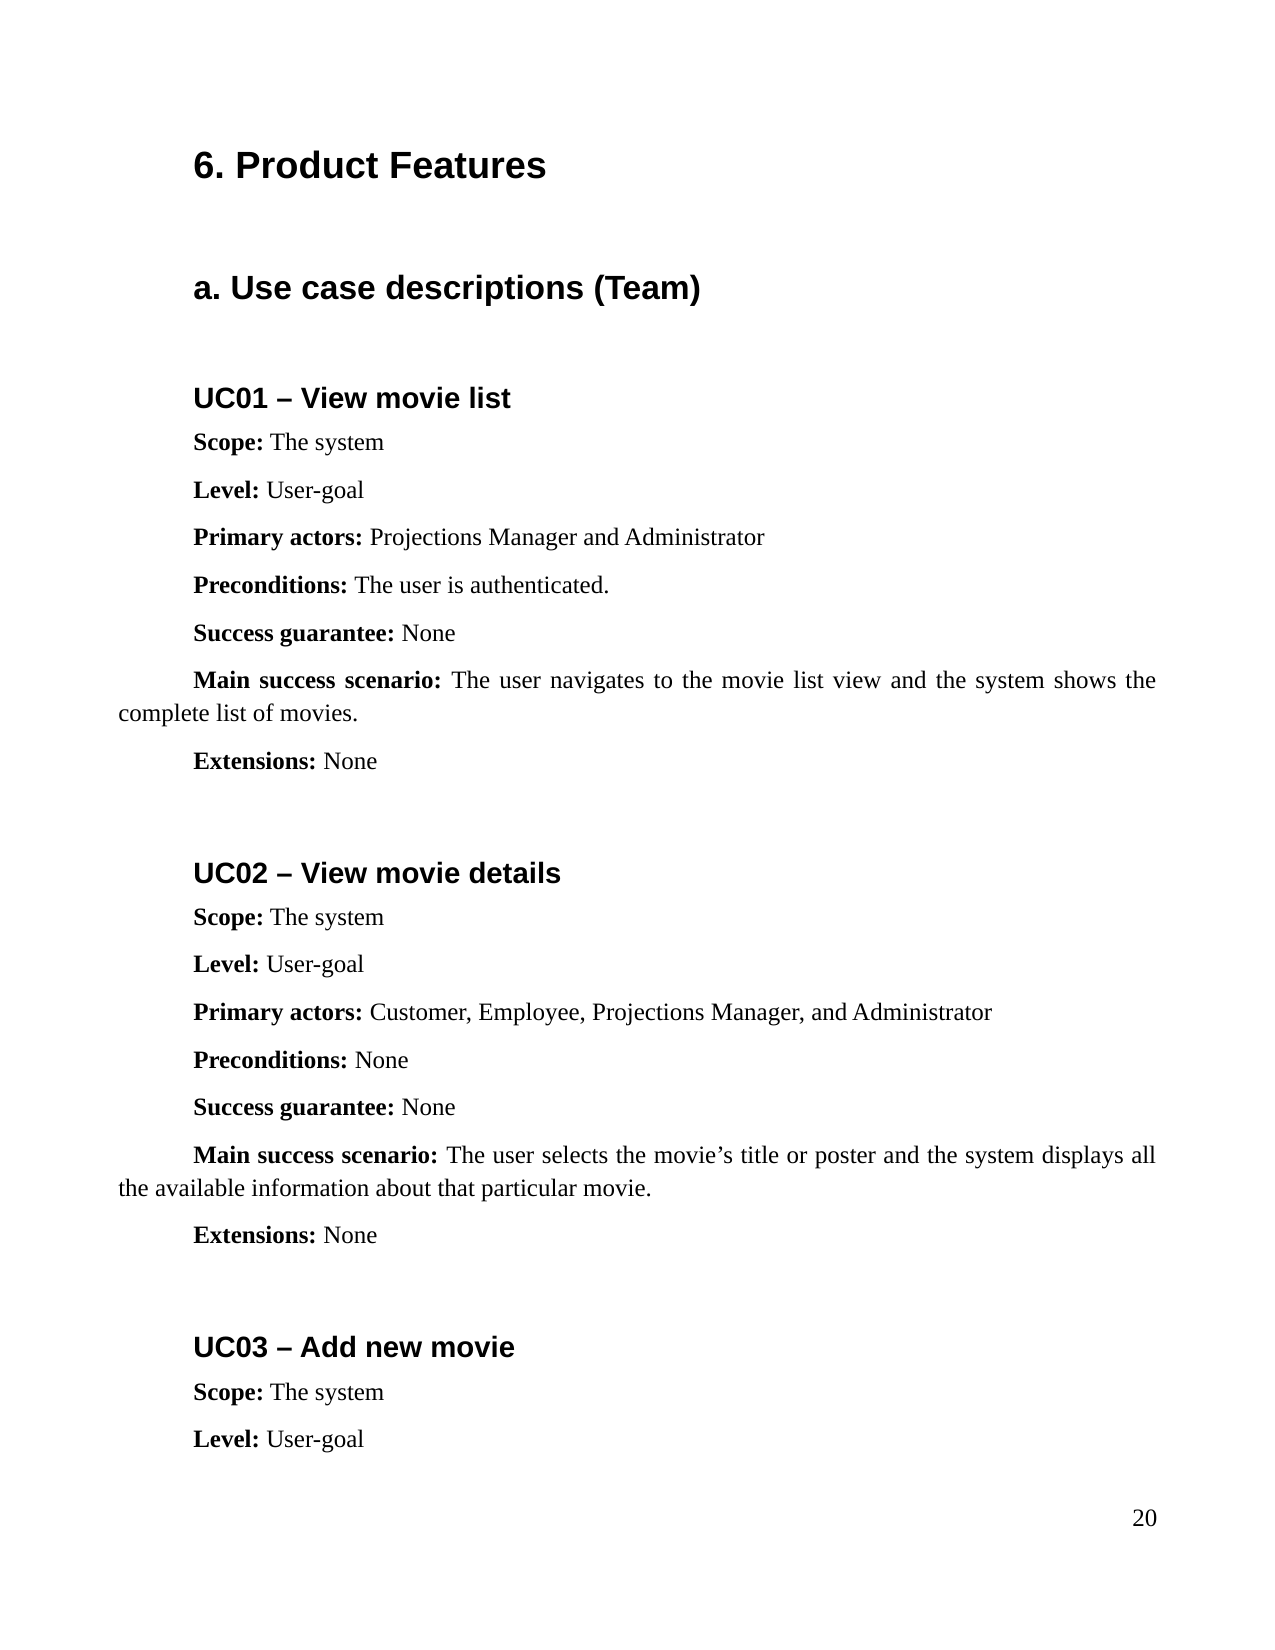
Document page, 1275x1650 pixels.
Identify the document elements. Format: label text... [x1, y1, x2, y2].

text Main success scenario: The user navigates to the movie list view and the system shows the complete list of movies. [118, 665, 1157, 727]
text Main success scenario: The user selects the movie’s title or poster and the system displays all the available information about that particular movie. [118, 1140, 1157, 1202]
text Primary actors: Customer, Employee, Projections Manager, and Administrator [118, 997, 1157, 1026]
text Scope: The system [118, 1377, 1157, 1405]
text Scope: The system [118, 902, 1157, 931]
text Preconditions: None [118, 1045, 1157, 1073]
subtitle UC03 – Add new movie [118, 1330, 1157, 1364]
subtitle UC02 – View movie details [118, 856, 1157, 889]
text Extensions: None [118, 746, 1157, 775]
text Scope: The system [118, 427, 1157, 456]
text Extensions: None [118, 1221, 1157, 1249]
subtitle a. Use case descriptions (Team) [118, 268, 1157, 306]
text Primary actors: Projections Manager and Administrator [118, 522, 1157, 551]
text Preconditions: The user is authenticated. [118, 570, 1157, 599]
text Success guarantee: None [118, 1092, 1157, 1121]
subtitle 6. Product Features [118, 143, 1157, 187]
text Success guarantee: None [118, 618, 1157, 646]
text Level: User-goal [118, 949, 1157, 978]
text Level: User-goal [118, 1424, 1157, 1453]
subtitle UC01 – View movie list [118, 381, 1157, 415]
text Level: User-goal [118, 475, 1157, 504]
